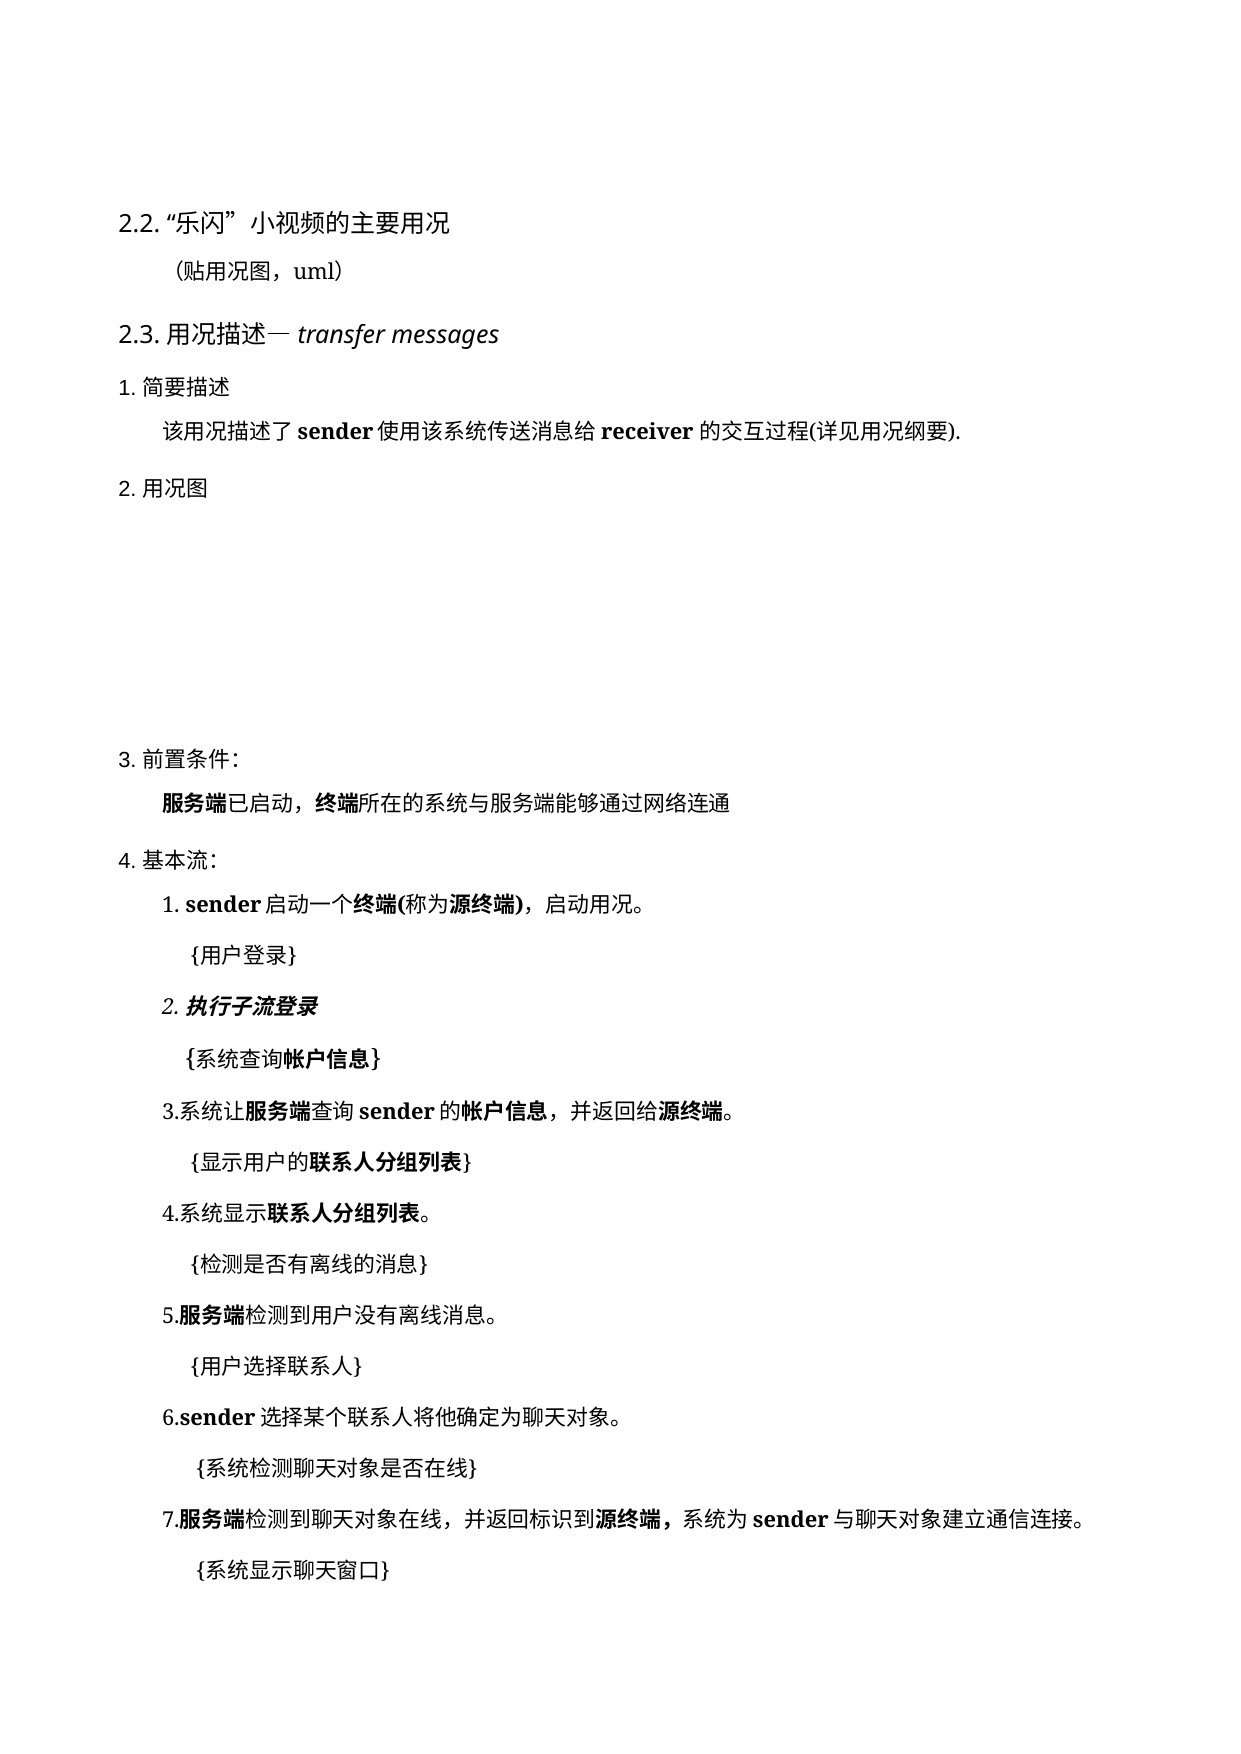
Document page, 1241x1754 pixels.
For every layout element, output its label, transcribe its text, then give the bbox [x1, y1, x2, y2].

text {检测是否有离线的消息} [118, 1247, 1122, 1279]
subtitle 基本流： [118, 843, 1122, 874]
text 2. 执行子流登录 [118, 989, 1122, 1021]
text 5.服务端检测到用户没有离线消息。 [118, 1298, 1122, 1330]
subtitle “乐闪”小视频的主要用况 [118, 204, 1122, 240]
subtitle 用况图 [118, 471, 1122, 502]
text （贴用况图，uml） [118, 254, 1122, 286]
text {系统查询帐户信息} [118, 1040, 1122, 1074]
text {用户选择联系人} [118, 1349, 1122, 1381]
subtitle 前置条件： [118, 742, 1122, 774]
text 3.系统让服务端查询sender的帐户信息，并返回给源终端。 [118, 1094, 1122, 1126]
text 7.服务端检测到聊天对象在线，并返回标识到源终端，系统为sender与聊天对象建立通信连接。 [118, 1502, 1122, 1534]
text {用户登录} [118, 938, 1122, 970]
subtitle 简要描述 [118, 370, 1122, 401]
subtitle 用况描述— transfer messages [118, 314, 1122, 351]
text {显示用户的联系人分组列表} [118, 1145, 1122, 1177]
text 4.系统显示联系人分组列表。 [118, 1196, 1122, 1228]
text 1. sender启动一个终端(称为源终端)，启动用况。 [118, 887, 1122, 919]
text {系统显示聊天窗口} [118, 1553, 1122, 1585]
text 该用况描述了sender使用该系统传送消息给receiver 的交互过程(详见用况纲要). [118, 414, 1122, 446]
text 服务端已启动，终端所在的系统与服务端能够通过网络连通 [118, 786, 1122, 818]
text 6.sender选择某个联系人将他确定为聊天对象。 [118, 1400, 1122, 1432]
text {系统检测聊天对象是否在线} [118, 1451, 1122, 1483]
